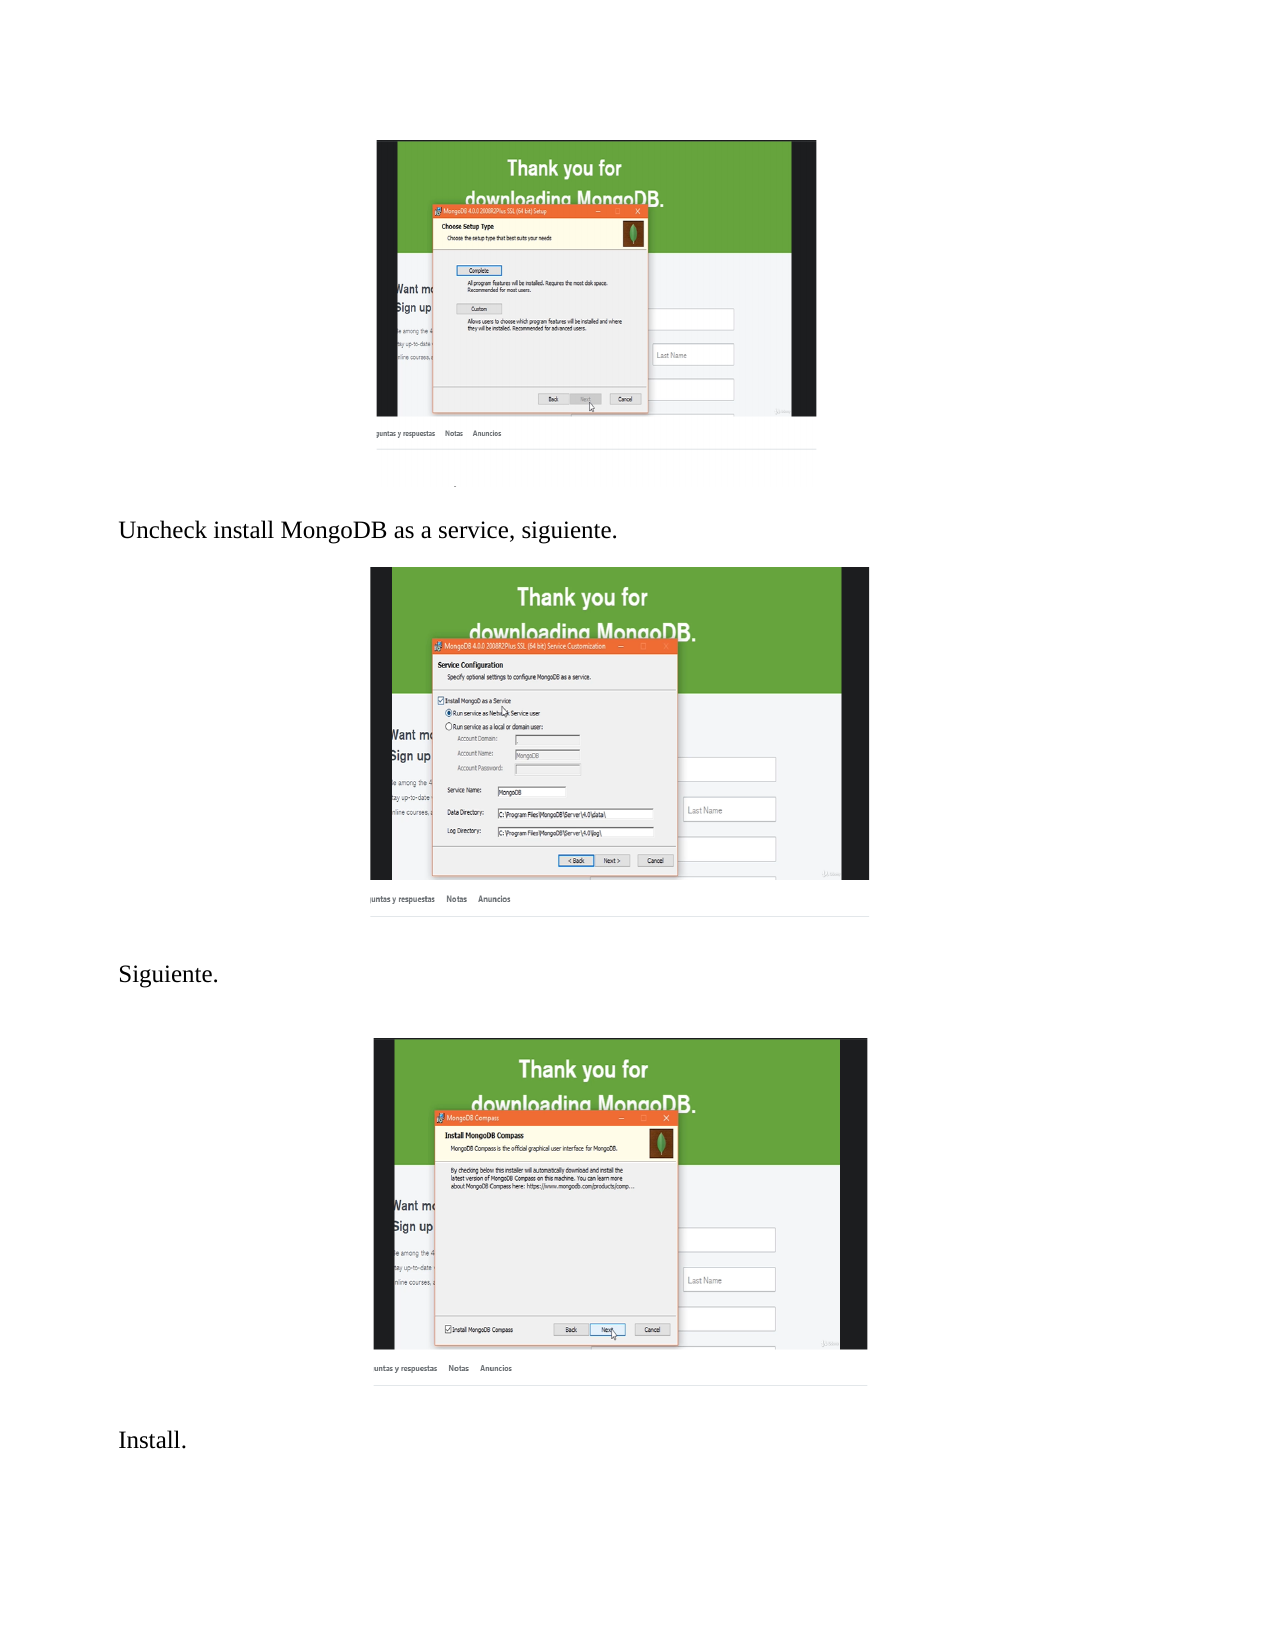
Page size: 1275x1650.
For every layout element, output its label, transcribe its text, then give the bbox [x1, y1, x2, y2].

text Install. [118, 1016, 1157, 1454]
picture [373, 1038, 634, 1426]
text Uncheck install MongoDB as a service, siguiente. [118, 516, 1157, 544]
picture [376, 140, 607, 487]
text Siguiente. [118, 544, 1157, 988]
picture [370, 567, 633, 959]
